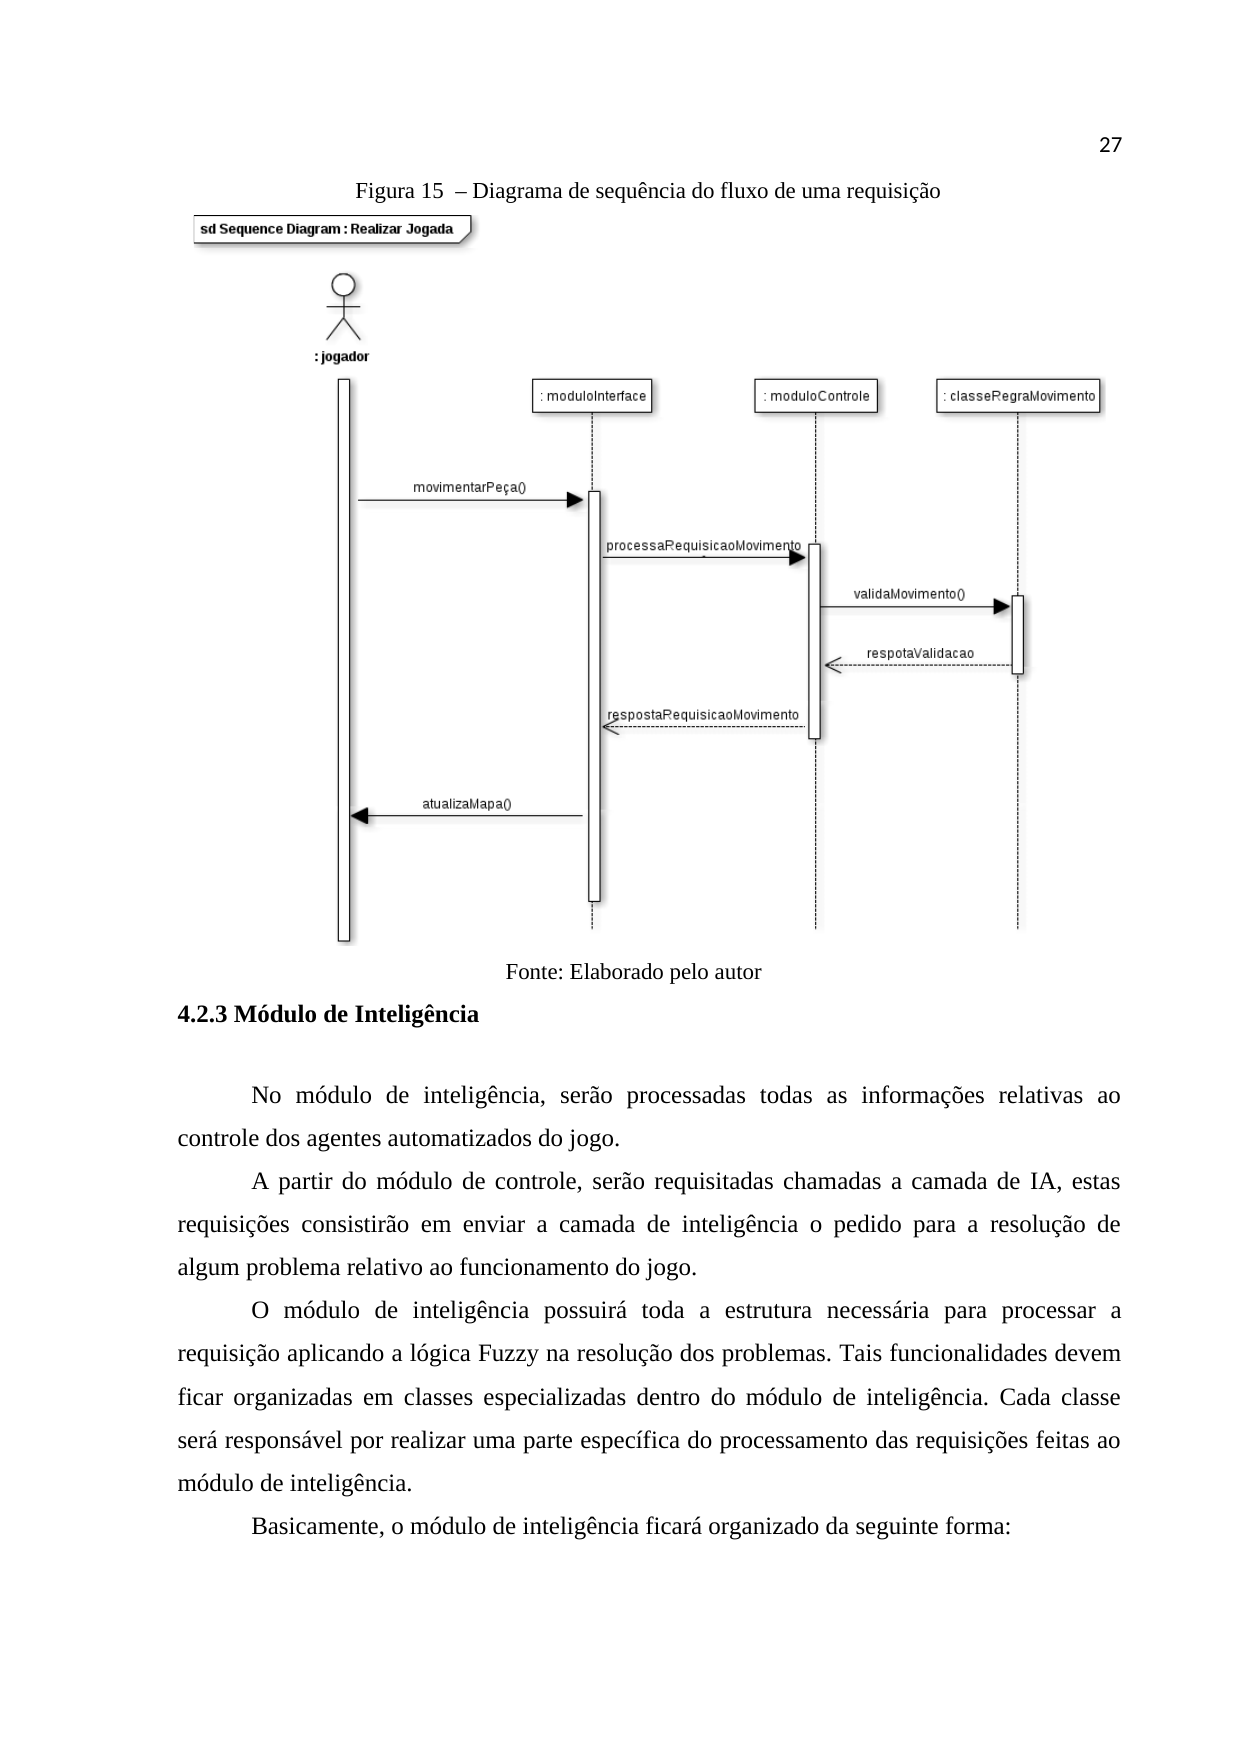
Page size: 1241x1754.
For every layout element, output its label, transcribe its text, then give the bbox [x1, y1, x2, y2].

text O módulo de inteligência possuirá toda a estrutura necessária para processar a requisição aplicando a lógica Fuzzy na resolução dos problemas. Tais funcionalidades devem ficar organizadas em classes especializadas dentro do módulo de inteligência. Cada classe será responsável por realizar uma parte específica do processamento das requisições feitas ao módulo de inteligência. [177, 1295, 1122, 1497]
text A partir do módulo de controle, serão requisitadas chamadas a camada de IA, estas requisições consistirão em enviar a camada de inteligência o pedido para a resolução de algum problema relativo ao funcionamento do jogo. [177, 1166, 1122, 1281]
text Figura 15 – Diagrama de sequência do fluxo de uma requisição [177, 177, 1122, 203]
subtitle Fonte: Elaborado pelo autor 4.2.3 Módulo de Inteligência [177, 255, 1122, 1028]
text Basicamente, o módulo de inteligência ficará organizado da seguinte forma: [177, 1511, 1122, 1540]
text No módulo de inteligência, serão processadas todas as informações relativas ao controle dos agentes automatizados do jogo. [177, 1080, 1122, 1152]
picture [193, 215, 1106, 946]
